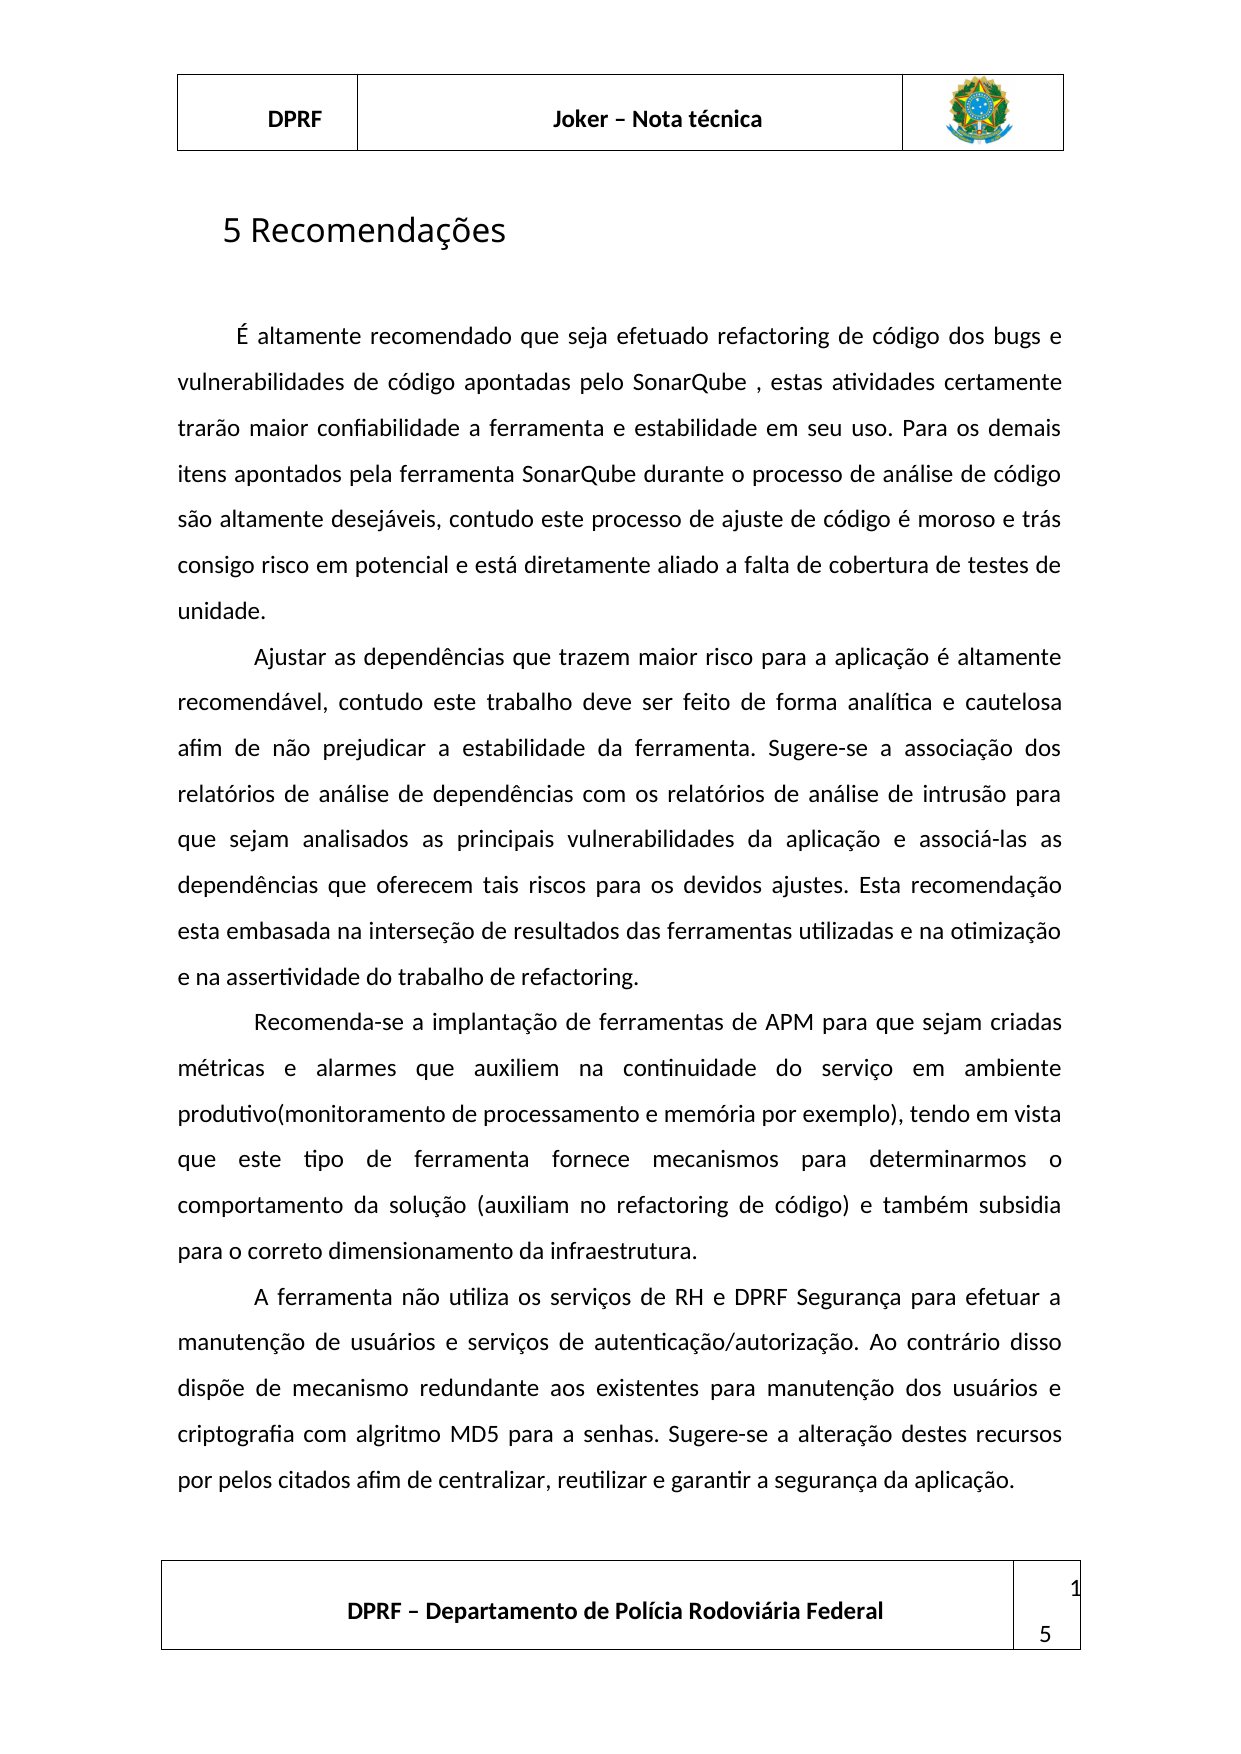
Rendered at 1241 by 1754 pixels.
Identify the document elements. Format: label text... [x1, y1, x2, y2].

text Ajustar as dependências que trazem maior risco para a aplicação é altamente recomendável, contudo este trabalho deve ser feito de forma analítica e cautelosa afim de não prejudicar a estabilidade da ferramenta. Sugere-se a associação dos relatórios de análise de dependências com os relatórios de análise de intrusão para que sejam analisados as principais vulnerabilidades da aplicação e associá-las as dependências que oferecem tais riscos para os devidos ajustes. Esta recomendação esta embasada na interseção de resultados das ferramentas utilizadas e na otimização e na assertividade do trabalho de refactoring. [177, 946, 1063, 991]
text É altamente recomendado que seja efetuado refactoring de código dos bugs e vulnerabilidades de código apontadas pelo SonarQube , estas atividades certamente trarão maior confiabilidade a ferramenta e estabilidade em seu uso. Para os demais itens apontados pela ferramenta SonarQube durante o processo de análise de código são altamente desejáveis, contudo este processo de ajuste de código é moroso e trás consigo risco em potencial e está diretamente aliado a falta de cobertura de testes de unidade. [177, 321, 1063, 366]
text A ferramenta não utiliza os serviços de RH e DPRF Segurança para efetuar a manutenção de usuários e serviços de autenticação/autorização. Ao contrário disso dispõe de mecanismo redundante aos existentes para manutenção dos usuários e criptografia com algritmo MD5 para a senhas. Sugere-se a alteração destes recursos por pelos citados afim de centralizar, reutilizar e garantir a segurança da aplicação. [177, 1281, 1063, 1327]
text É altamente recomendado que seja efetuado refactoring de código dos bugs e vulnerabilidades de código apontadas pelo SonarQube , estas atividades certamente trarão maior confiabilidade a ferramenta e estabilidade em seu uso. Para os demais itens apontados pela ferramenta SonarQube durante o processo de análise de código são altamente desejáveis, contudo este processo de ajuste de código é moroso e trás consigo risco em potencial e está diretamente aliado a falta de cobertura de testes de unidade. [177, 442, 1063, 458]
text Ajustar as dependências que trazem maior risco para a aplicação é altamente recomendável, contudo este trabalho deve ser feito de forma analítica e cautelosa afim de não prejudicar a estabilidade da ferramenta. Sugere-se a associação dos relatórios de análise de dependências com os relatórios de análise de intrusão para que sejam analisados as principais vulnerabilidades da aplicação e associá-las as dependências que oferecem tais riscos para os devidos ajustes. Esta recomendação esta embasada na interseção de resultados das ferramentas utilizadas e na otimização e na assertividade do trabalho de refactoring. [177, 717, 1063, 732]
picture [944, 75, 1020, 149]
text Recomenda-se a implantação de ferramentas de APM para que sejam criadas métricas e alarmes que auxiliem na continuidade do serviço em ambiente produtivo(monitoramento de processamento e memória por exemplo), tendo em vista que este tipo de ferramenta fornece mecanismos para determinarmos o comportamento da solução (auxiliam no refactoring de código) e também subsidia para o correto dimensionamento da infraestrutura. [177, 1083, 1063, 1098]
text É altamente recomendado que seja efetuado refactoring de código dos bugs e vulnerabilidades de código apontadas pelo SonarQube , estas atividades certamente trarão maior confiabilidade a ferramenta e estabilidade em seu uso. Para os demais itens apontados pela ferramenta SonarQube durante o processo de análise de código são altamente desejáveis, contudo este processo de ajuste de código é moroso e trás consigo risco em potencial e está diretamente aliado a falta de cobertura de testes de unidade. [177, 580, 1063, 625]
text Ajustar as dependências que trazem maior risco para a aplicação é altamente recomendável, contudo este trabalho deve ser feito de forma analítica e cautelosa afim de não prejudicar a estabilidade da ferramenta. Sugere-se a associação dos relatórios de análise de dependências com os relatórios de análise de intrusão para que sejam analisados as principais vulnerabilidades da aplicação e associá-las as dependências que oferecem tais riscos para os devidos ajustes. Esta recomendação esta embasada na interseção de resultados das ferramentas utilizadas e na otimização e na assertividade do trabalho de refactoring. [177, 763, 1063, 778]
text A ferramenta não utiliza os serviços de RH e DPRF Segurança para efetuar a manutenção de usuários e serviços de autenticação/autorização. Ao contrário disso dispõe de mecanismo redundante aos existentes para manutenção dos usuários e criptografia com algritmo MD5 para a senhas. Sugere-se a alteração destes recursos por pelos citados afim de centralizar, reutilizar e garantir a segurança da aplicação. [177, 1403, 1063, 1418]
text Recomenda-se a implantação de ferramentas de APM para que sejam criadas métricas e alarmes que auxiliem na continuidade do serviço em ambiente produtivo(monitoramento de processamento e memória por exemplo), tendo em vista que este tipo de ferramenta fornece mecanismos para determinarmos o comportamento da solução (auxiliam no refactoring de código) e também subsidia para o correto dimensionamento da infraestrutura. [177, 1128, 1063, 1144]
text Ajustar as dependências que trazem maior risco para a aplicação é altamente recomendável, contudo este trabalho deve ser feito de forma analítica e cautelosa afim de não prejudicar a estabilidade da ferramenta. Sugere-se a associação dos relatórios de análise de dependências com os relatórios de análise de intrusão para que sejam analisados as principais vulnerabilidades da aplicação e associá-las as dependências que oferecem tais riscos para os devidos ajustes. Esta recomendação esta embasada na interseção de resultados das ferramentas utilizadas e na otimização e na assertividade do trabalho de refactoring. [177, 641, 1063, 686]
text Recomenda-se a implantação de ferramentas de APM para que sejam criadas métricas e alarmes que auxiliem na continuidade do serviço em ambiente produtivo(monitoramento de processamento e memória por exemplo), tendo em vista que este tipo de ferramenta fornece mecanismos para determinarmos o comportamento da solução (auxiliam no refactoring de código) e também subsidia para o correto dimensionamento da infraestrutura. [177, 1006, 1063, 1052]
text A ferramenta não utiliza os serviços de RH e DPRF Segurança para efetuar a manutenção de usuários e serviços de autenticação/autorização. Ao contrário disso dispõe de mecanismo redundante aos existentes para manutenção dos usuários e criptografia com algritmo MD5 para a senhas. Sugere-se a alteração destes recursos por pelos citados afim de centralizar, reutilizar e garantir a segurança da aplicação. [177, 1357, 1063, 1372]
text É altamente recomendado que seja efetuado refactoring de código dos bugs e vulnerabilidades de código apontadas pelo SonarQube , estas atividades certamente trarão maior confiabilidade a ferramenta e estabilidade em seu uso. Para os demais itens apontados pela ferramenta SonarQube durante o processo de análise de código são altamente desejáveis, contudo este processo de ajuste de código é moroso e trás consigo risco em potencial e está diretamente aliado a falta de cobertura de testes de unidade. [177, 534, 1063, 549]
subtitle 5 Recomendações [177, 207, 222, 252]
text Ajustar as dependências que trazem maior risco para a aplicação é altamente recomendável, contudo este trabalho deve ser feito de forma analítica e cautelosa afim de não prejudicar a estabilidade da ferramenta. Sugere-se a associação dos relatórios de análise de dependências com os relatórios de análise de intrusão para que sejam analisados as principais vulnerabilidades da aplicação e associá-las as dependências que oferecem tais riscos para os devidos ajustes. Esta recomendação esta embasada na interseção de resultados das ferramentas utilizadas e na otimização e na assertividade do trabalho de refactoring. [177, 854, 1063, 869]
text Ajustar as dependências que trazem maior risco para a aplicação é altamente recomendável, contudo este trabalho deve ser feito de forma analítica e cautelosa afim de não prejudicar a estabilidade da ferramenta. Sugere-se a associação dos relatórios de análise de dependências com os relatórios de análise de intrusão para que sejam analisados as principais vulnerabilidades da aplicação e associá-las as dependências que oferecem tais riscos para os devidos ajustes. Esta recomendação esta embasada na interseção de resultados das ferramentas utilizadas e na otimização e na assertividade do trabalho de refactoring. [177, 808, 1063, 824]
subtitle 5 Recomendações [506, 207, 1063, 252]
text Recomenda-se a implantação de ferramentas de APM para que sejam criadas métricas e alarmes que auxiliem na continuidade do serviço em ambiente produtivo(monitoramento de processamento e memória por exemplo), tendo em vista que este tipo de ferramenta fornece mecanismos para determinarmos o comportamento da solução (auxiliam no refactoring de código) e também subsidia para o correto dimensionamento da infraestrutura. [177, 1220, 1063, 1266]
text É altamente recomendado que seja efetuado refactoring de código dos bugs e vulnerabilidades de código apontadas pelo SonarQube , estas atividades certamente trarão maior confiabilidade a ferramenta e estabilidade em seu uso. Para os demais itens apontados pela ferramenta SonarQube durante o processo de análise de código são altamente desejáveis, contudo este processo de ajuste de código é moroso e trás consigo risco em potencial e está diretamente aliado a falta de cobertura de testes de unidade. [177, 397, 1063, 412]
text É altamente recomendado que seja efetuado refactoring de código dos bugs e vulnerabilidades de código apontadas pelo SonarQube , estas atividades certamente trarão maior confiabilidade a ferramenta e estabilidade em seu uso. Para os demais itens apontados pela ferramenta SonarQube durante o processo de análise de código são altamente desejáveis, contudo este processo de ajuste de código é moroso e trás consigo risco em potencial e está diretamente aliado a falta de cobertura de testes de unidade. [177, 488, 1063, 504]
text Recomenda-se a implantação de ferramentas de APM para que sejam criadas métricas e alarmes que auxiliem na continuidade do serviço em ambiente produtivo(monitoramento de processamento e memória por exemplo), tendo em vista que este tipo de ferramenta fornece mecanismos para determinarmos o comportamento da solução (auxiliam no refactoring de código) e também subsidia para o correto dimensionamento da infraestrutura. [177, 1174, 1063, 1189]
text A ferramenta não utiliza os serviços de RH e DPRF Segurança para efetuar a manutenção de usuários e serviços de autenticação/autorização. Ao contrário disso dispõe de mecanismo redundante aos existentes para manutenção dos usuários e criptografia com algritmo MD5 para a senhas. Sugere-se a alteração destes recursos por pelos citados afim de centralizar, reutilizar e garantir a segurança da aplicação. [177, 1448, 1063, 1494]
text Ajustar as dependências que trazem maior risco para a aplicação é altamente recomendável, contudo este trabalho deve ser feito de forma analítica e cautelosa afim de não prejudicar a estabilidade da ferramenta. Sugere-se a associação dos relatórios de análise de dependências com os relatórios de análise de intrusão para que sejam analisados as principais vulnerabilidades da aplicação e associá-las as dependências que oferecem tais riscos para os devidos ajustes. Esta recomendação esta embasada na interseção de resultados das ferramentas utilizadas e na otimização e na assertividade do trabalho de refactoring. [177, 900, 1063, 915]
